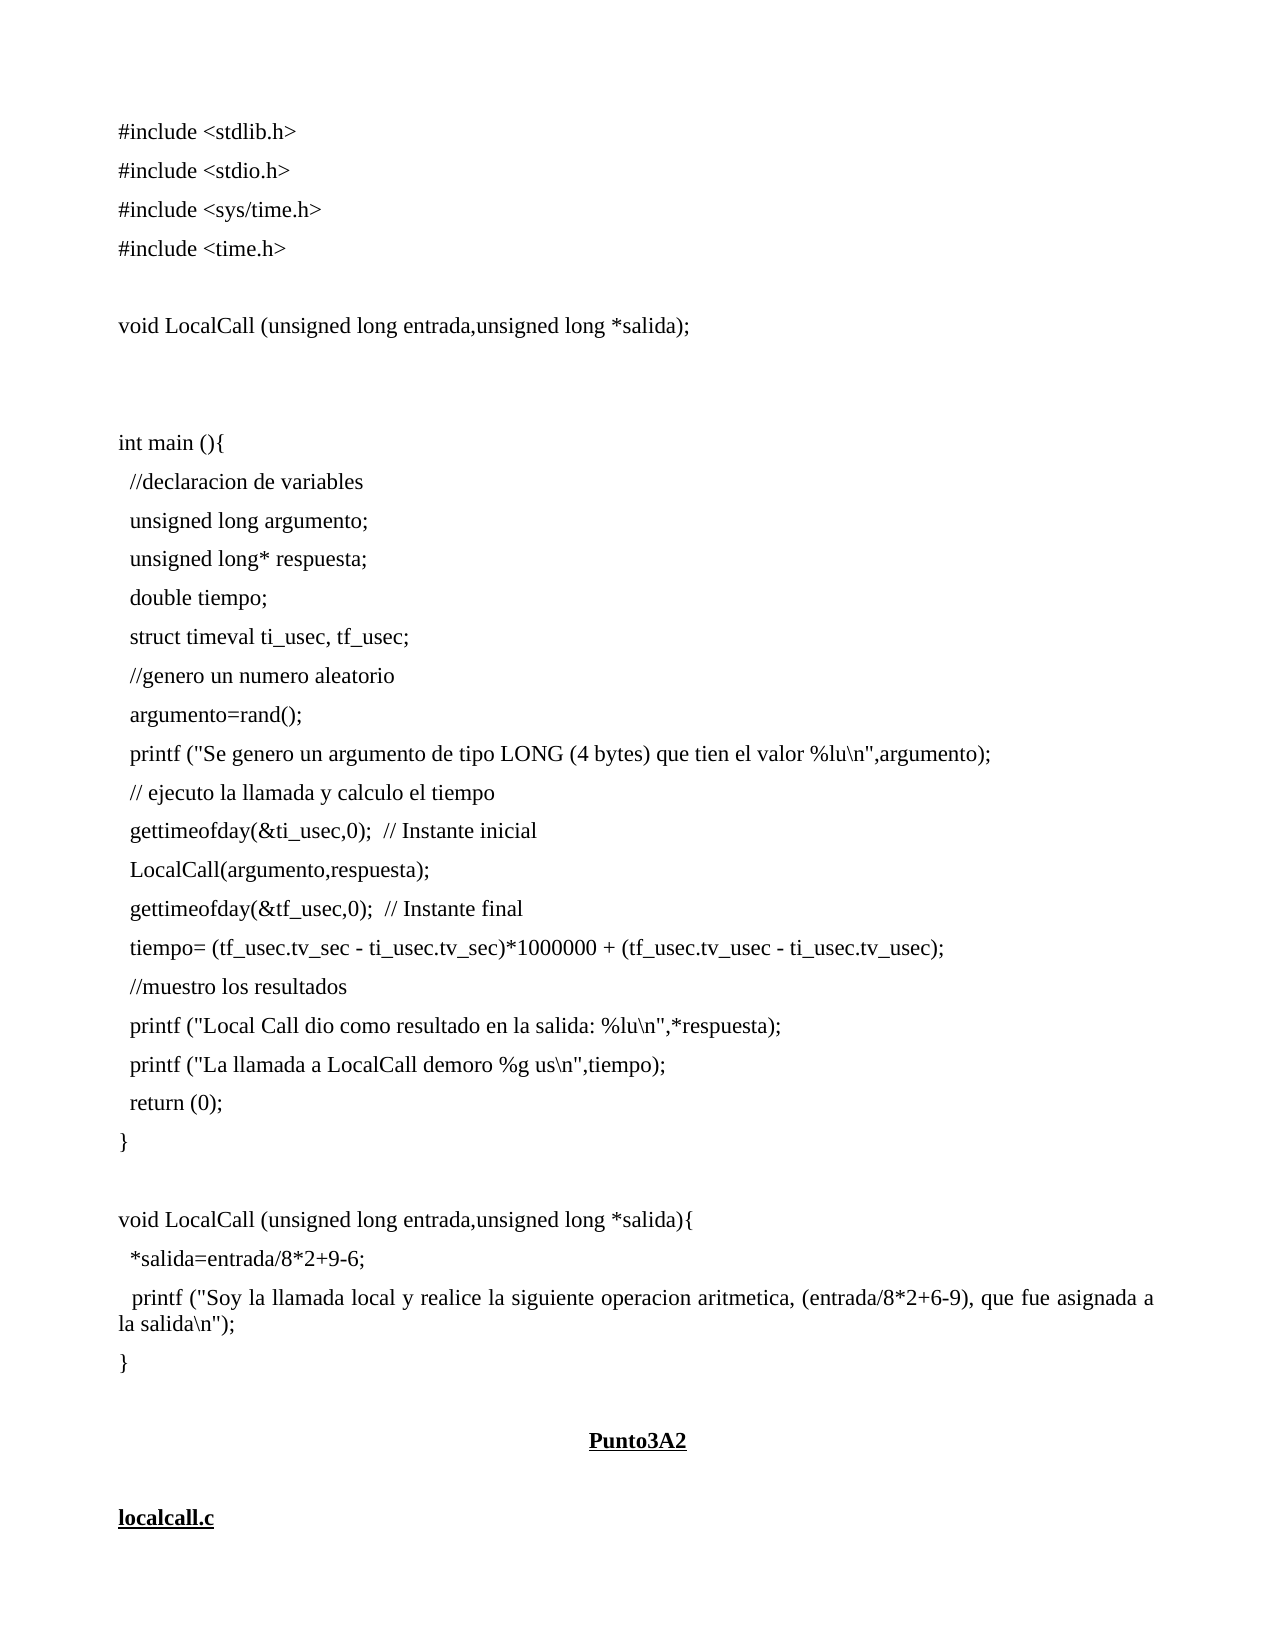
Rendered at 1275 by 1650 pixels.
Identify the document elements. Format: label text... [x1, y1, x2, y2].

text void LocalCall (unsigned long entrada,unsigned long *salida); [118, 312, 1157, 339]
text struct timeval ti_usec, tf_usec; [118, 623, 1157, 649]
text //genero un numero aleatorio [118, 662, 1157, 688]
text } [118, 1128, 1157, 1155]
text *salida=entrada/8*2+9-6; [118, 1245, 1157, 1271]
text #include <stdlib.h> [118, 118, 1157, 144]
text printf ("Soy la llamada local y realice la siguiente operacion aritmetica, (entrada/8*2+6-9), que fue asignada a la salida\n"); [118, 1284, 1157, 1336]
text double tiempo; [118, 584, 1157, 611]
text int main (){ [118, 429, 1157, 455]
text #include <time.h> [118, 235, 1157, 261]
text } [118, 1349, 1157, 1375]
text void LocalCall (unsigned long entrada,unsigned long *salida){ [118, 1206, 1157, 1232]
text LocalCall(argumento,respuesta); [118, 856, 1157, 883]
text // ejecuto la llamada y calculo el tiempo [118, 779, 1157, 805]
text printf ("Local Call dio como resultado en la salida: %lu\n",*respuesta); [118, 1012, 1157, 1038]
text gettimeofday(&ti_usec,0); // Instante inicial [118, 817, 1157, 844]
text argumento=rand(); [118, 701, 1157, 727]
text //declaracion de variables [118, 468, 1157, 494]
text gettimeofday(&tf_usec,0); // Instante final [118, 895, 1157, 922]
text tiempo= (tf_usec.tv_sec - ti_usec.tv_sec)*1000000 + (tf_usec.tv_usec - ti_usec.tv_usec); [118, 934, 1157, 960]
text return (0); [118, 1089, 1157, 1116]
text printf ("Se genero un argumento de tipo LONG (4 bytes) que tien el valor %lu\n",argumento); [118, 740, 1157, 766]
text unsigned long argumento; [118, 507, 1157, 533]
text unsigned long* respuesta; [118, 546, 1157, 572]
text Punto3A2 [118, 1427, 1157, 1453]
text #include <sys/time.h> [118, 196, 1157, 222]
text printf ("La llamada a LocalCall demoro %g us\n",tiempo); [118, 1051, 1157, 1077]
text //muestro los resultados [118, 973, 1157, 999]
text #include <stdio.h> [118, 157, 1157, 183]
text localcall.c [118, 1504, 1157, 1531]
